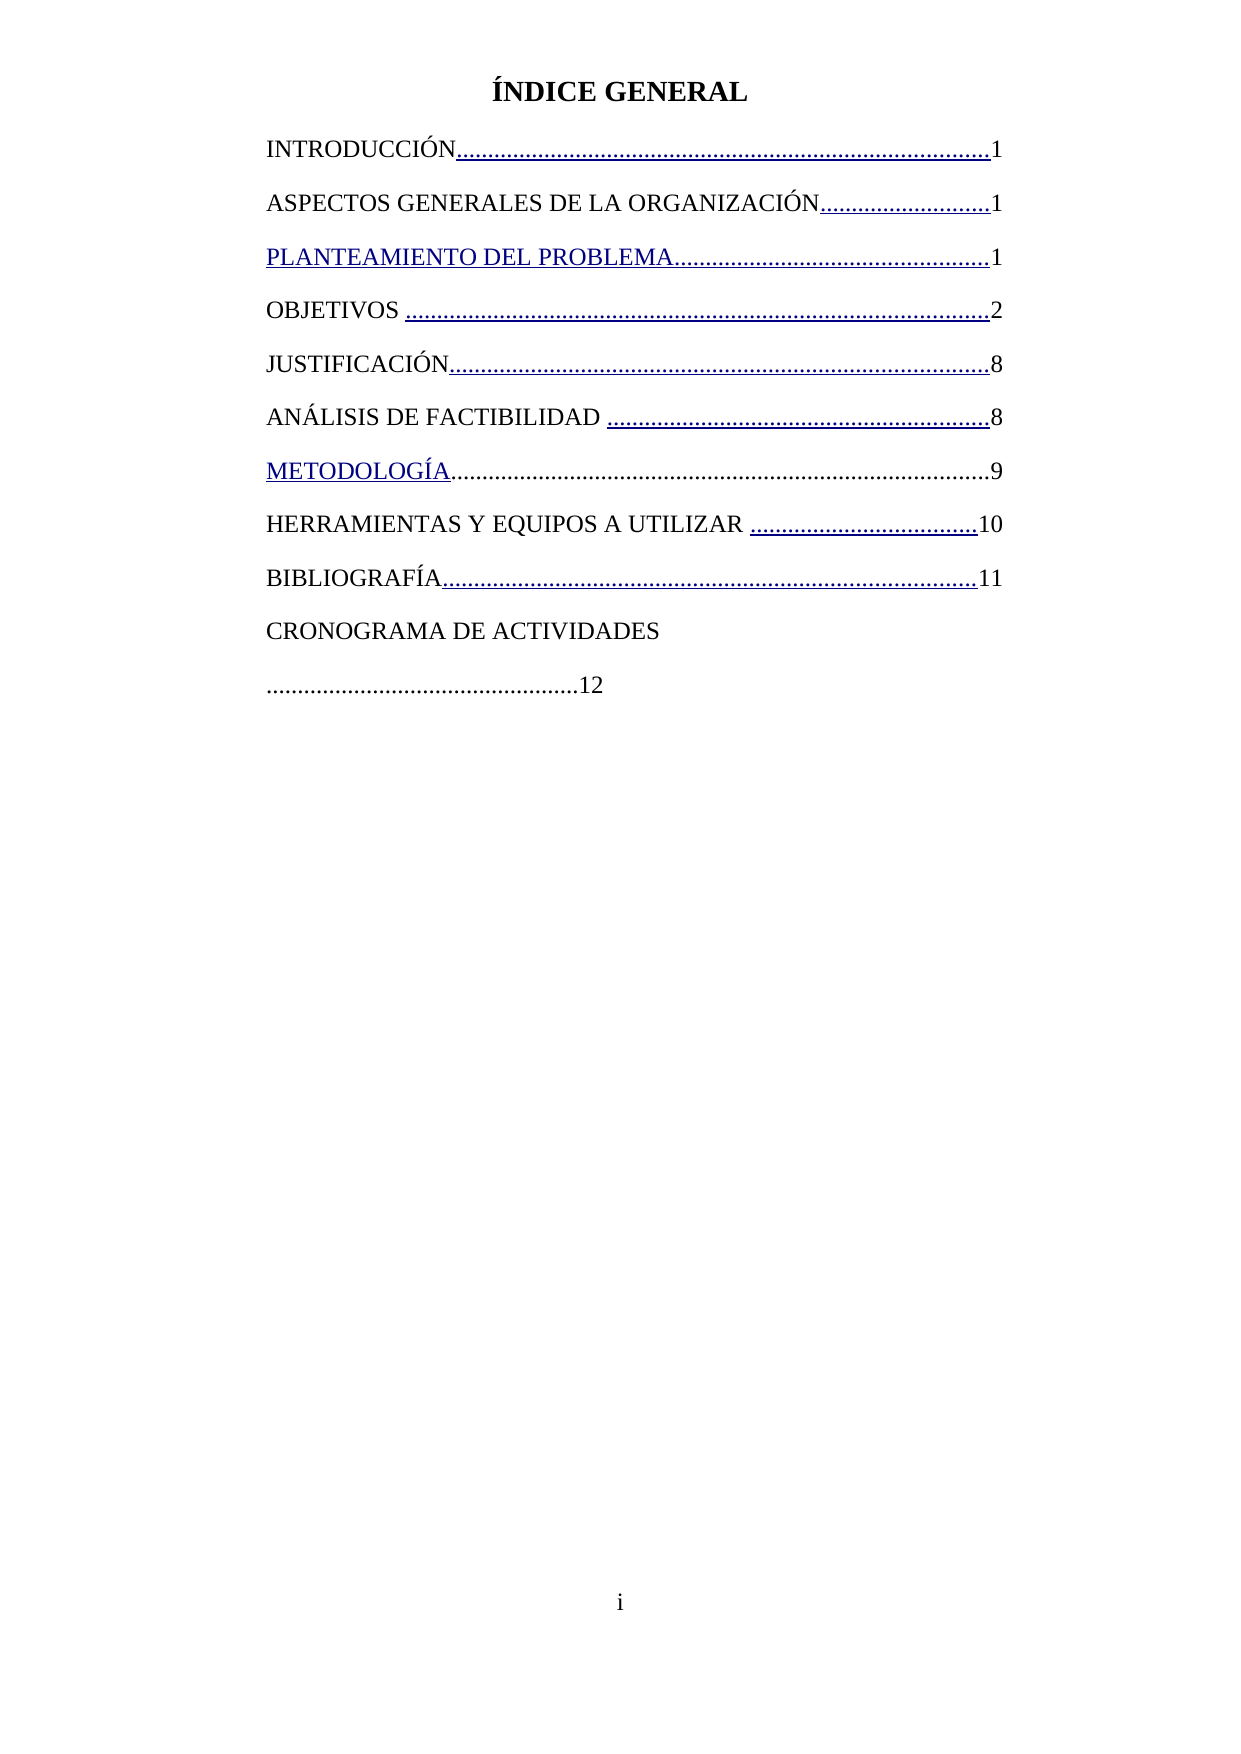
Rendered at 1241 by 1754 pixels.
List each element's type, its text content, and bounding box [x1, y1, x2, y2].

text INTRODUCCIÓN 1 [266, 134, 1063, 163]
text ANÁLISIS DE FACTIBILIDAD 8 [177, 402, 1063, 431]
text JUSTIFICACIÓN 8 [177, 349, 1063, 377]
text HERRAMIENTAS Y EQUIPOS A UTILIZAR 10 [266, 509, 1063, 538]
text PLANTEAMIENTO DEL PROBLEMA 1 [177, 242, 1063, 270]
text ÍNDICE GENERAL [177, 74, 1063, 107]
text BIBLIOGRAFÍA 11 [266, 563, 1063, 592]
text CRONOGRAMA DE ACTIVIDADES [266, 616, 1063, 645]
text ..................................................12 [266, 670, 1063, 699]
text ASPECTOS GENERALES DE LA ORGANIZACIÓN 1 [177, 188, 1063, 217]
text METODOLOGÍA 9 [266, 456, 1063, 484]
text OBJETIVOS 2 [177, 295, 1063, 324]
